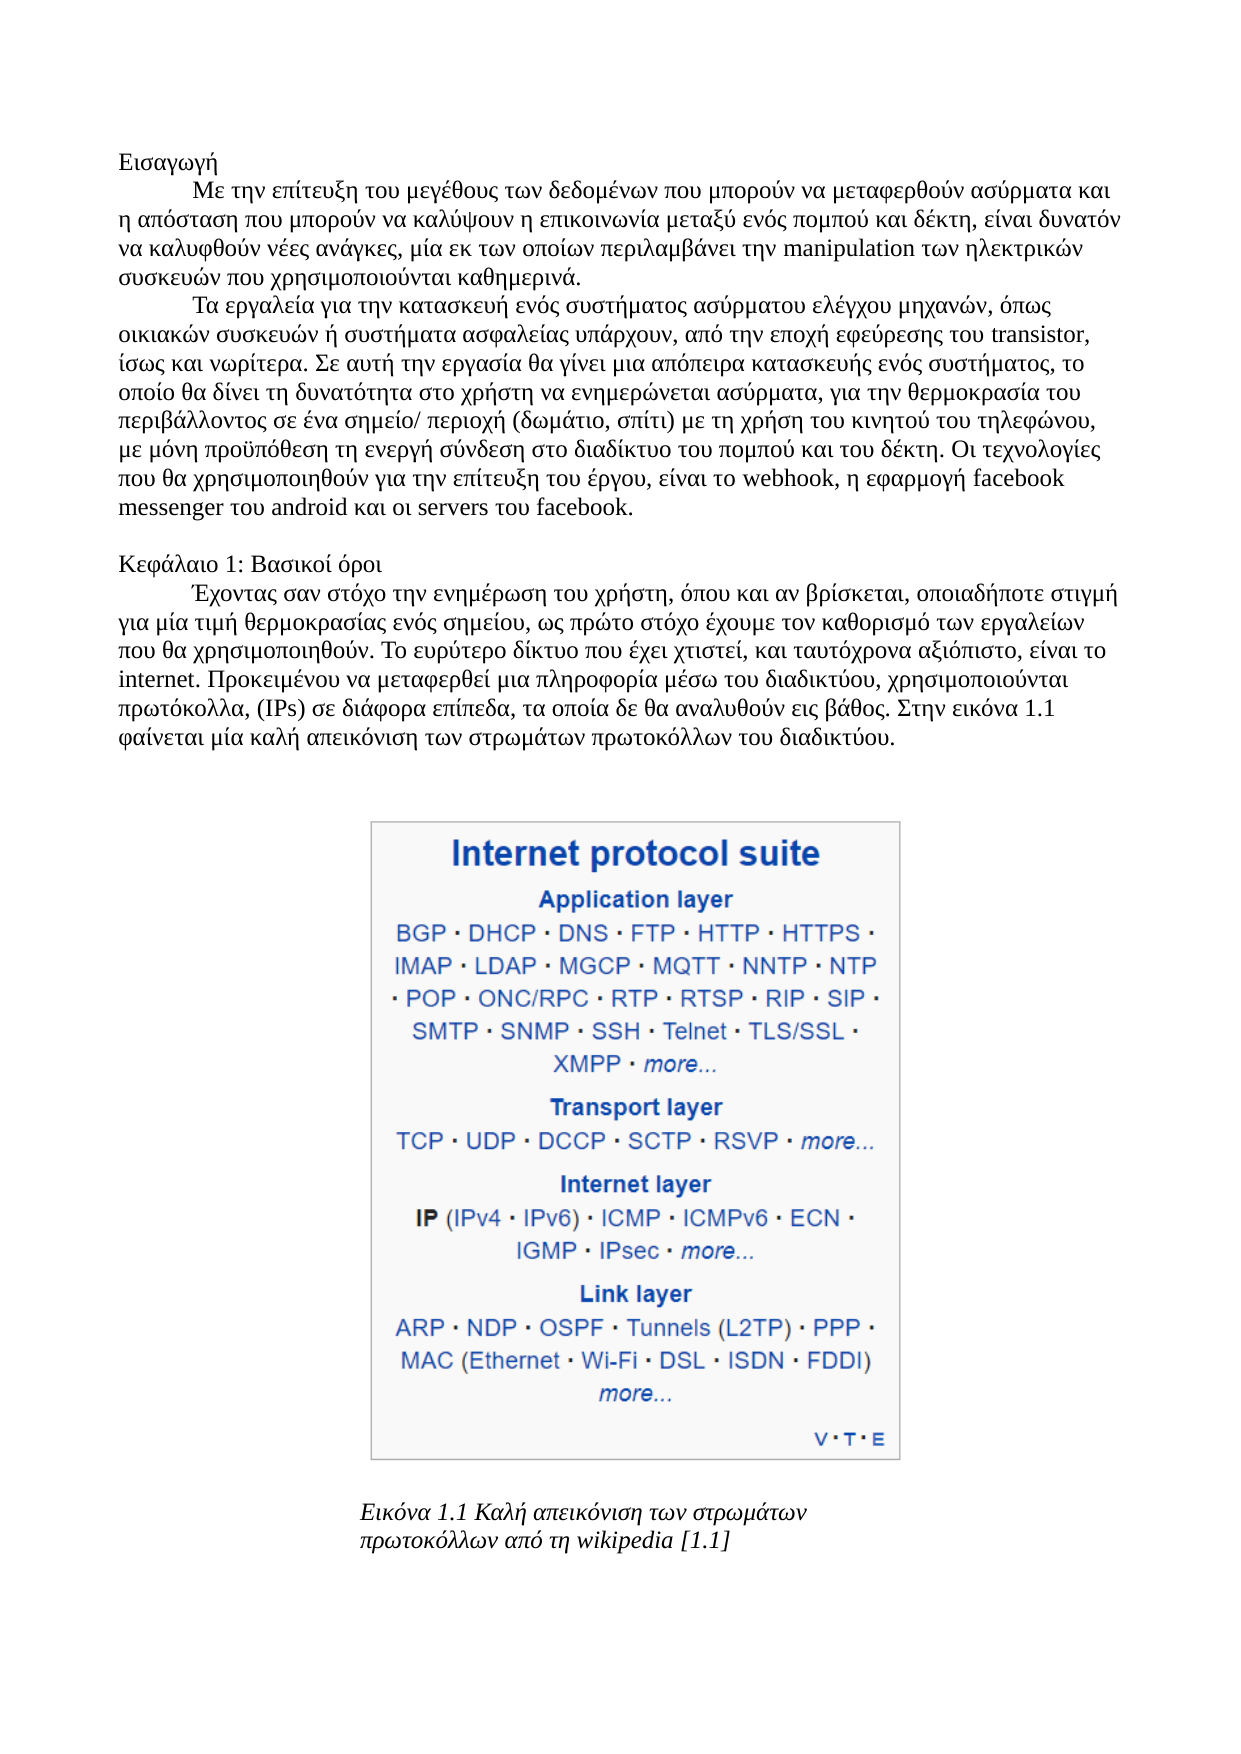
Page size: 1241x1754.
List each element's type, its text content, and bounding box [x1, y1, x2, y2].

text Με την επίτευξη του μεγέθους των δεδομένων που μπορούν να μεταφερθούν ασύρματα και η απόσταση που μπορούν να καλύψουν η επικοινωνία μεταξύ ενός πομπού και δέκτη, είναι δυνατόν να καλυφθούν νέες ανάγκες, μία εκ των οποίων περιλαμβάνει την manipulation των ηλεκτρικών συσκευών που χρησιμοποιούνται καθημερινά. [118, 176, 1122, 291]
text Εικόνα 1.1 Καλή απεικόνιση των στρωμάτων πρωτοκόλλων από τη wikipedia [1.1] [360, 1497, 914, 1554]
text Έχοντας σαν στόχο την ενημέρωση του χρήστη, όπου και αν βρίσκεται, οποιαδήποτε στιγμή για μία τιμή θερμοκρασίας ενός σημείου, ως πρώτο στόχο έχουμε τον καθορισμό των εργαλείων που θα χρησιμοποιηθούν. Το ευρύτερο δίκτυο που έχει χτιστεί, και ταυτόχρονα αξιόπιστο, είναι το internet. Προκειμένου να μεταφερθεί μια πληροφορία μέσω του διαδικτύου, χρησιμοποιούνται πρωτόκολλα, (IPs) σε διάφορα επίπεδα, τα οποία δε θα αναλυθούν εις βάθος. Στην εικόνα 1.1 φαίνεται μία καλή απεικόνιση των στρωμάτων πρωτοκόλλων του διαδικτύου. [118, 578, 1122, 751]
text Κεφάλαιο 1: Βασικοί όροι [118, 549, 1122, 578]
text Εισαγωγή [118, 147, 1122, 176]
text Τα εργαλεία για την κατασκευή ενός συστήματος ασύρματου ελέγχου μηχανών, όπως οικιακών συσκευών ή συστήματα ασφαλείας υπάρχουν, από την εποχή εφεύρεσης του transistor, ίσως και νωρίτερα. Σε αυτή την εργασία θα γίνει μια απόπειρα κατασκευής ενός συστήματος, το οποίο θα δίνει τη δυνατότητα στο χρήστη να ενημερώνεται ασύρματα, για την θερμοκρασία του περιβάλλοντος σε ένα σημείο/ περιοχή (δωμάτιο, σπίτι) με τη χρήση του κινητού του τηλεφώνου, με μόνη προϋπόθεση τη ενεργή σύνδεση στο διαδίκτυο του πομπού και του δέκτη. Οι τεχνολογίες που θα χρησιμοποιηθούν για την επίτευξη του έργου, είναι το webhook, η εφαρμογή facebook messenger του android και οι servers του facebook. [118, 291, 1122, 521]
